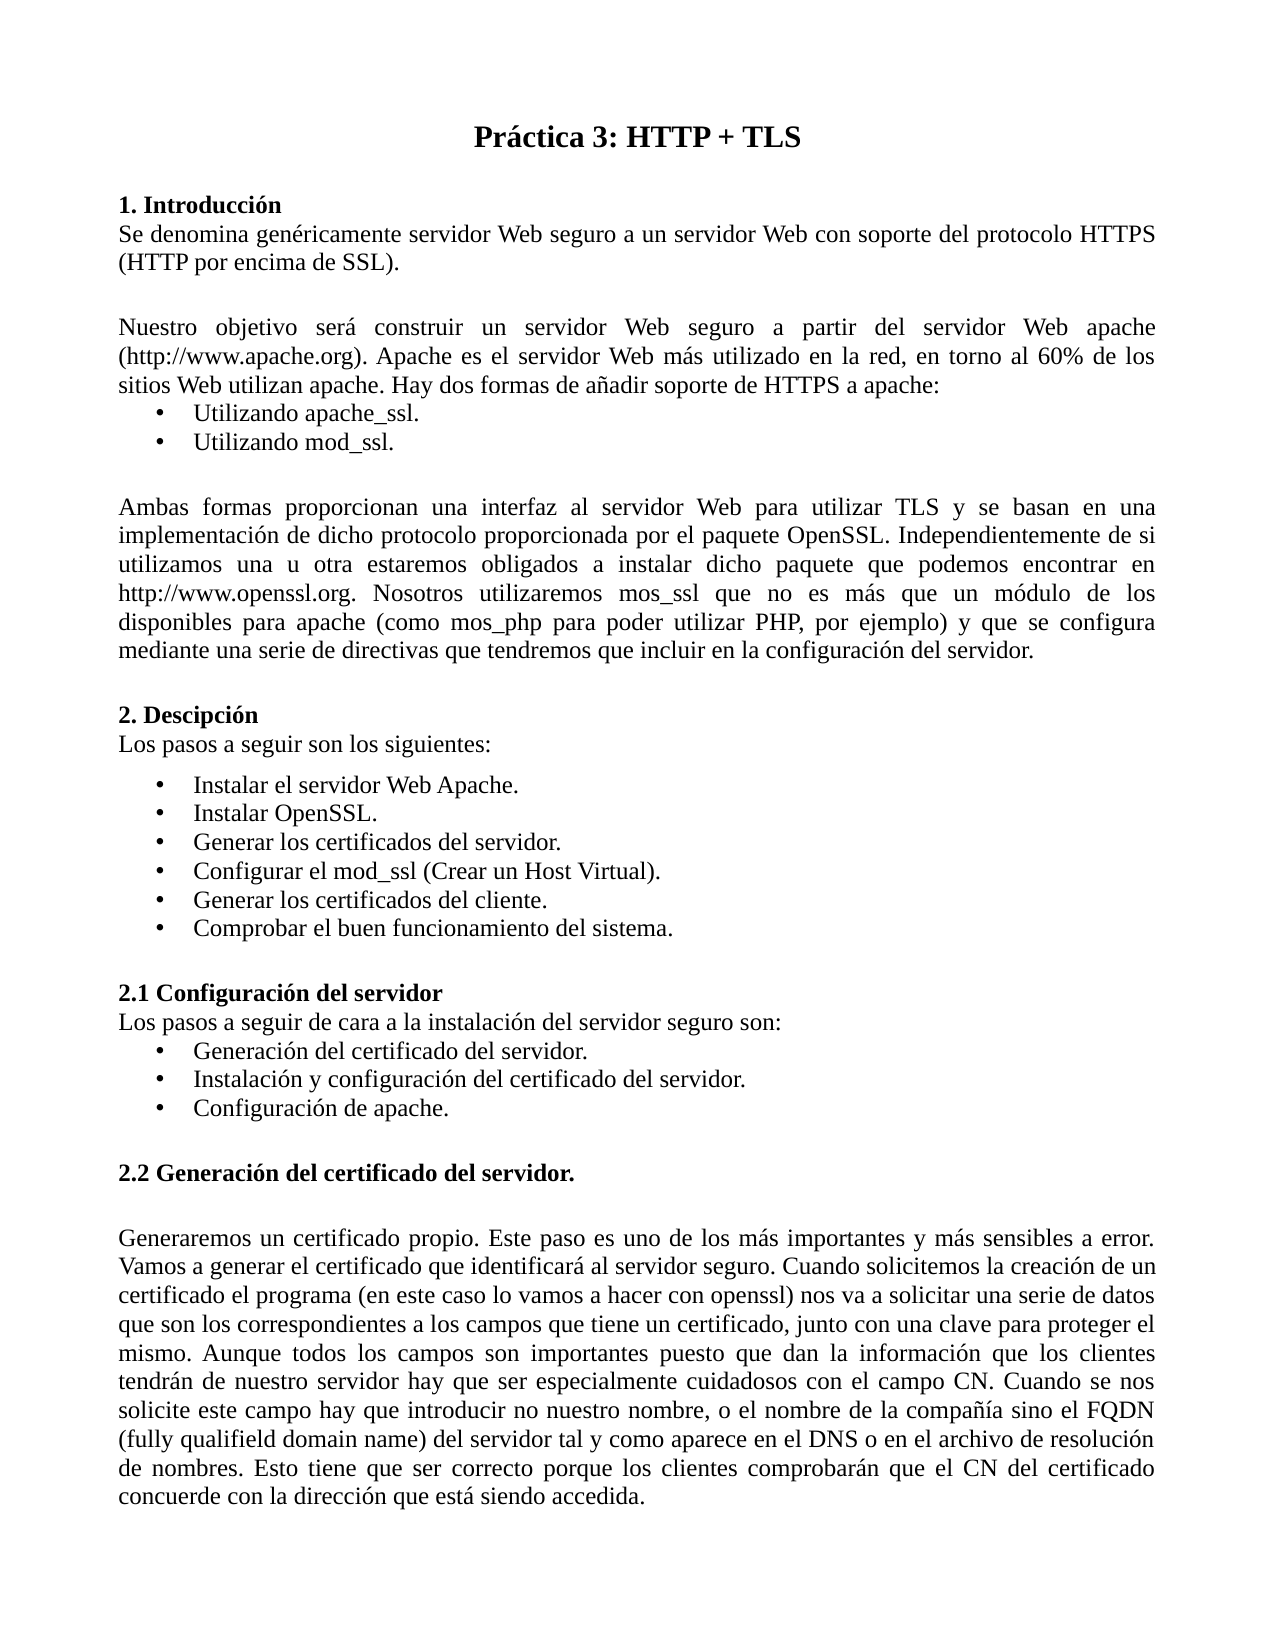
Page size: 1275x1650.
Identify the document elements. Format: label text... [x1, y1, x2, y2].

text Generaremos un certificado propio. Este paso es uno de los más importantes y más sensibles a error. Vamos a generar el certificado que identificará al servidor seguro. Cuando solicitemos la creación de un certificado el programa (en este caso lo vamos a hacer con openssl) nos va a solicitar una serie de datos que son los correspondientes a los campos que tiene un certificado, junto con una clave para proteger el mismo. Aunque todos los campos son importantes puesto que dan la información que los clientes tendrán de nuestro servidor hay que ser especialmente cuidadosos con el campo CN. Cuando se nos solicite este campo hay que introducir no nuestro nombre, o el nombre de la compañía sino el FQDN (fully qualifield domain name) del servidor tal y como aparece en el DNS o en el archivo de resolución de nombres. Esto tiene que ser correcto porque los clientes comprobarán que el CN del certificado concuerde con la dirección que está siendo accedida. [118, 1223, 1157, 1510]
text 2.1 Configuración del servidor [118, 978, 1157, 1007]
list Instalar el servidor Web Apache. [156, 770, 1157, 798]
list Generación del certificado del servidor. [156, 1036, 1157, 1064]
list Instalación y configuración del certificado del servidor. [156, 1064, 1157, 1093]
text Práctica 3: HTTP + TLS [118, 118, 1157, 154]
list Instalar OpenSSL. [156, 798, 1157, 827]
text Los pasos a seguir de cara a la instalación del servidor seguro son: [118, 1007, 1157, 1036]
list Configurar el mod_ssl (Crear un Host Virtual). [156, 856, 1157, 885]
text Nuestro objetivo será construir un servidor Web seguro a partir del servidor Web apache (http://www.apache.org). Apache es el servidor Web más utilizado en la red, en torno al 60% de los sitios Web utilizan apache. Hay dos formas de añadir soporte de HTTPS a apache: [118, 312, 1157, 398]
text Ambas formas proporcionan una interfaz al servidor Web para utilizar TLS y se basan en una implementación de dicho protocolo proporcionada por el paquete OpenSSL. Independientemente de si utilizamos una u otra estaremos obligados a instalar dicho paquete que podemos encontrar en http://www.openssl.org. Nosotros utilizaremos mos_ssl que no es más que un módulo de los disponibles para apache (como mos_php para poder utilizar PHP, por ejemplo) y que se configura mediante una serie de directivas que tendremos que incluir en la configuración del servidor. [118, 492, 1157, 664]
text 2.2 Generación del certificado del servidor. [118, 1158, 1157, 1187]
list Configuración de apache. [156, 1093, 1157, 1122]
list Comprobar el buen funcionamiento del sistema. [156, 913, 1157, 942]
text Los pasos a seguir son los siguientes: [118, 729, 1157, 758]
list Generar los certificados del cliente. [156, 885, 1157, 913]
list Utilizando apache_ssl. [156, 398, 1157, 427]
text Se denomina genéricamente servidor Web seguro a un servidor Web con soporte del protocolo HTTPS (HTTP por encima de SSL). [118, 219, 1157, 276]
text 2. Descipción [118, 700, 1157, 729]
list Utilizando mod_ssl. [156, 427, 1157, 456]
list Generar los certificados del servidor. [156, 827, 1157, 856]
text 1. Introducción [118, 190, 1157, 219]
